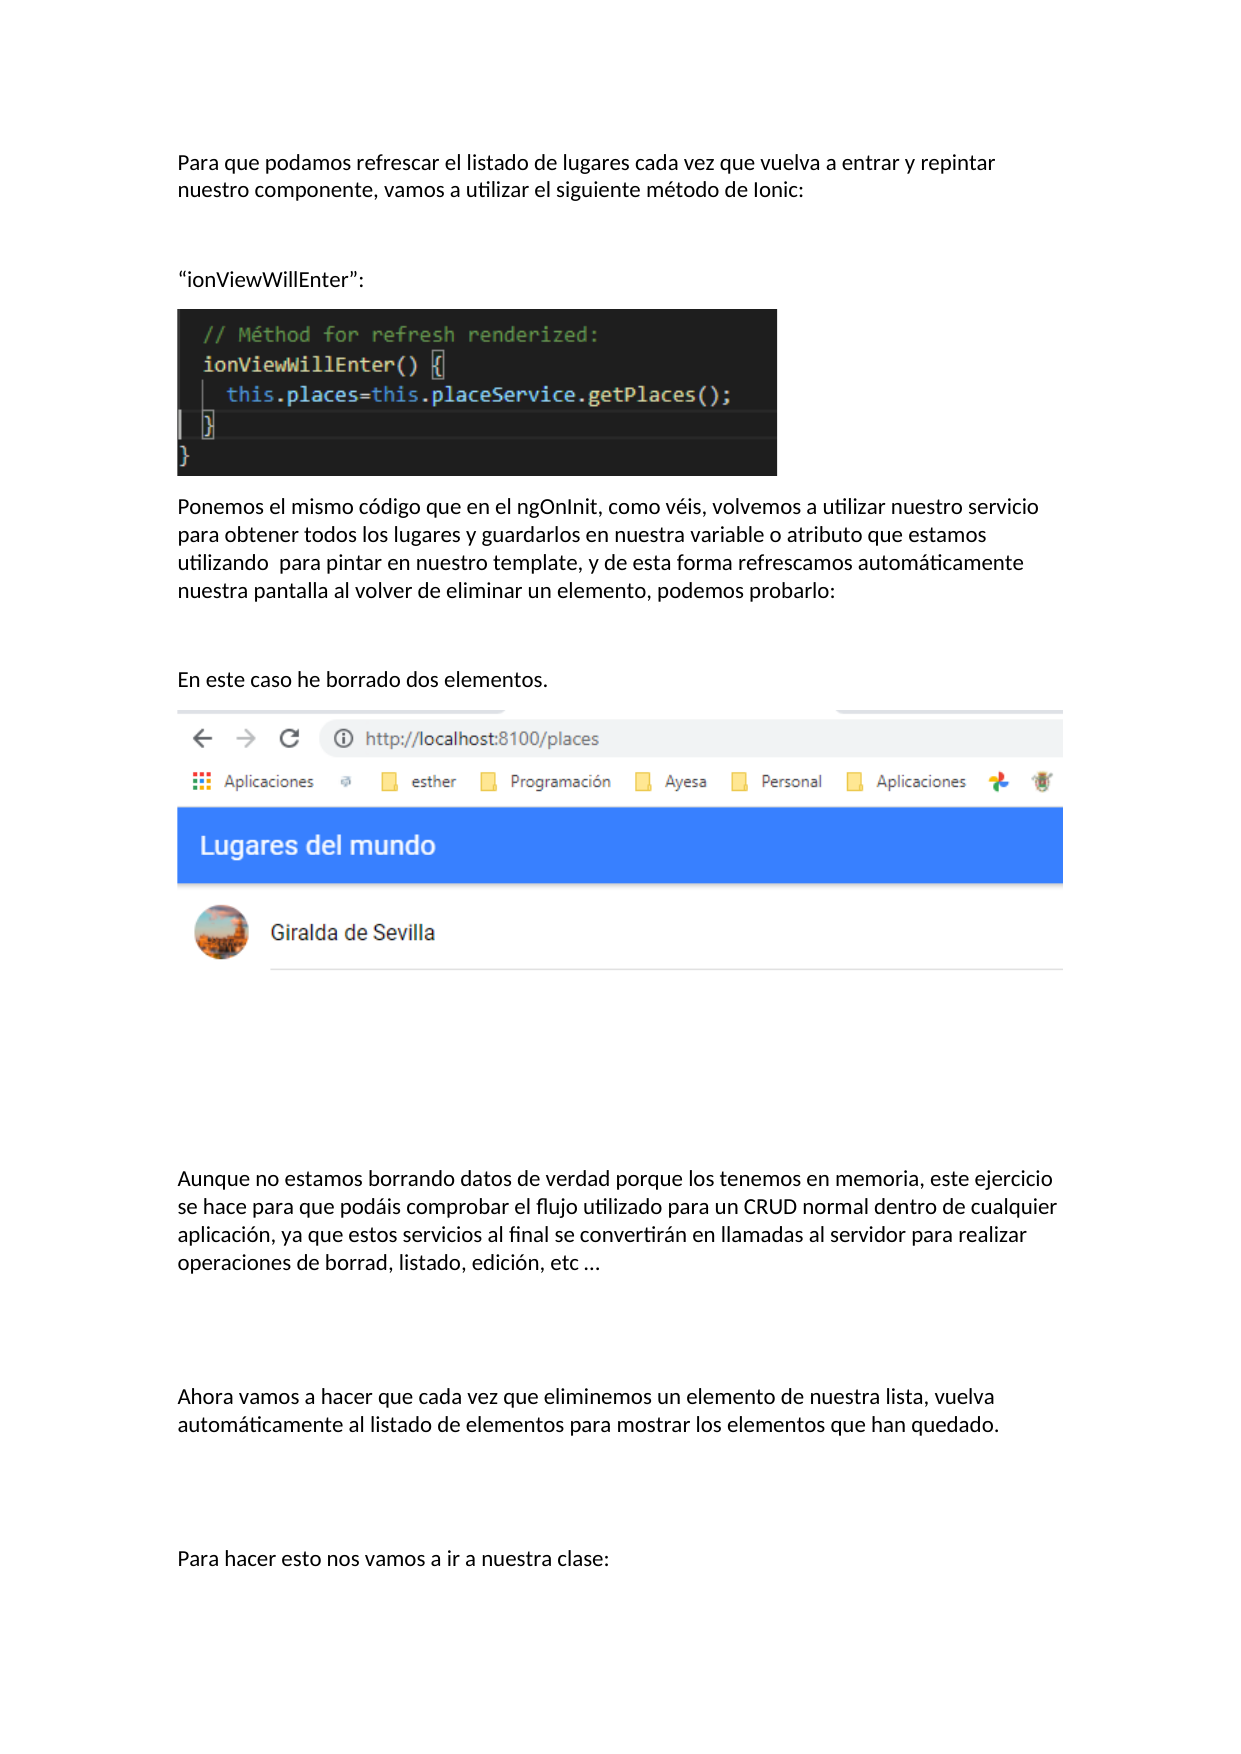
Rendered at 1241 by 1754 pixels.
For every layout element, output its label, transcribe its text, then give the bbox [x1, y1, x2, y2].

text Ahora vamos a hacer que cada vez que eliminemos un elemento de nuestra lista, vuelva automáticamente al listado de elementos para mostrar los elementos que han quedado. [177, 1382, 1063, 1438]
text Ponemos el mismo código que en el ngOnInit, como véis, volvemos a utilizar nuestro servicio para obtener todos los lugares y guardarlos en nuestra variable o atributo que estamos utilizando para pintar en nuestro template, y de esta forma refrescamos automáticamente nuestra pantalla al volver de eliminar un elemento, podemos probarlo: [177, 492, 1063, 604]
text Para que podamos refrescar el listado de lugares cada vez que vuelva a entrar y repintar nuestro componente, vamos a utilizar el siguiente método de Ionic: [177, 148, 1063, 204]
text En este caso he borrado dos elementos. [177, 665, 1063, 693]
text Aunque no estamos borrando datos de verdad porque los tenemos en memoria, este ejercicio se hace para que podáis comprobar el flujo utilizado para un CRUD normal dentro de cualquier aplicación, ya que estos servicios al final se convertirán en llamadas al servidor para realizar operaciones de borrad, listado, edición, etc … [177, 1164, 1063, 1276]
text “ionViewWillEnter”: [177, 265, 1063, 293]
text Para hacer esto nos vamos a ir a nuestra clase: [177, 1544, 1063, 1572]
